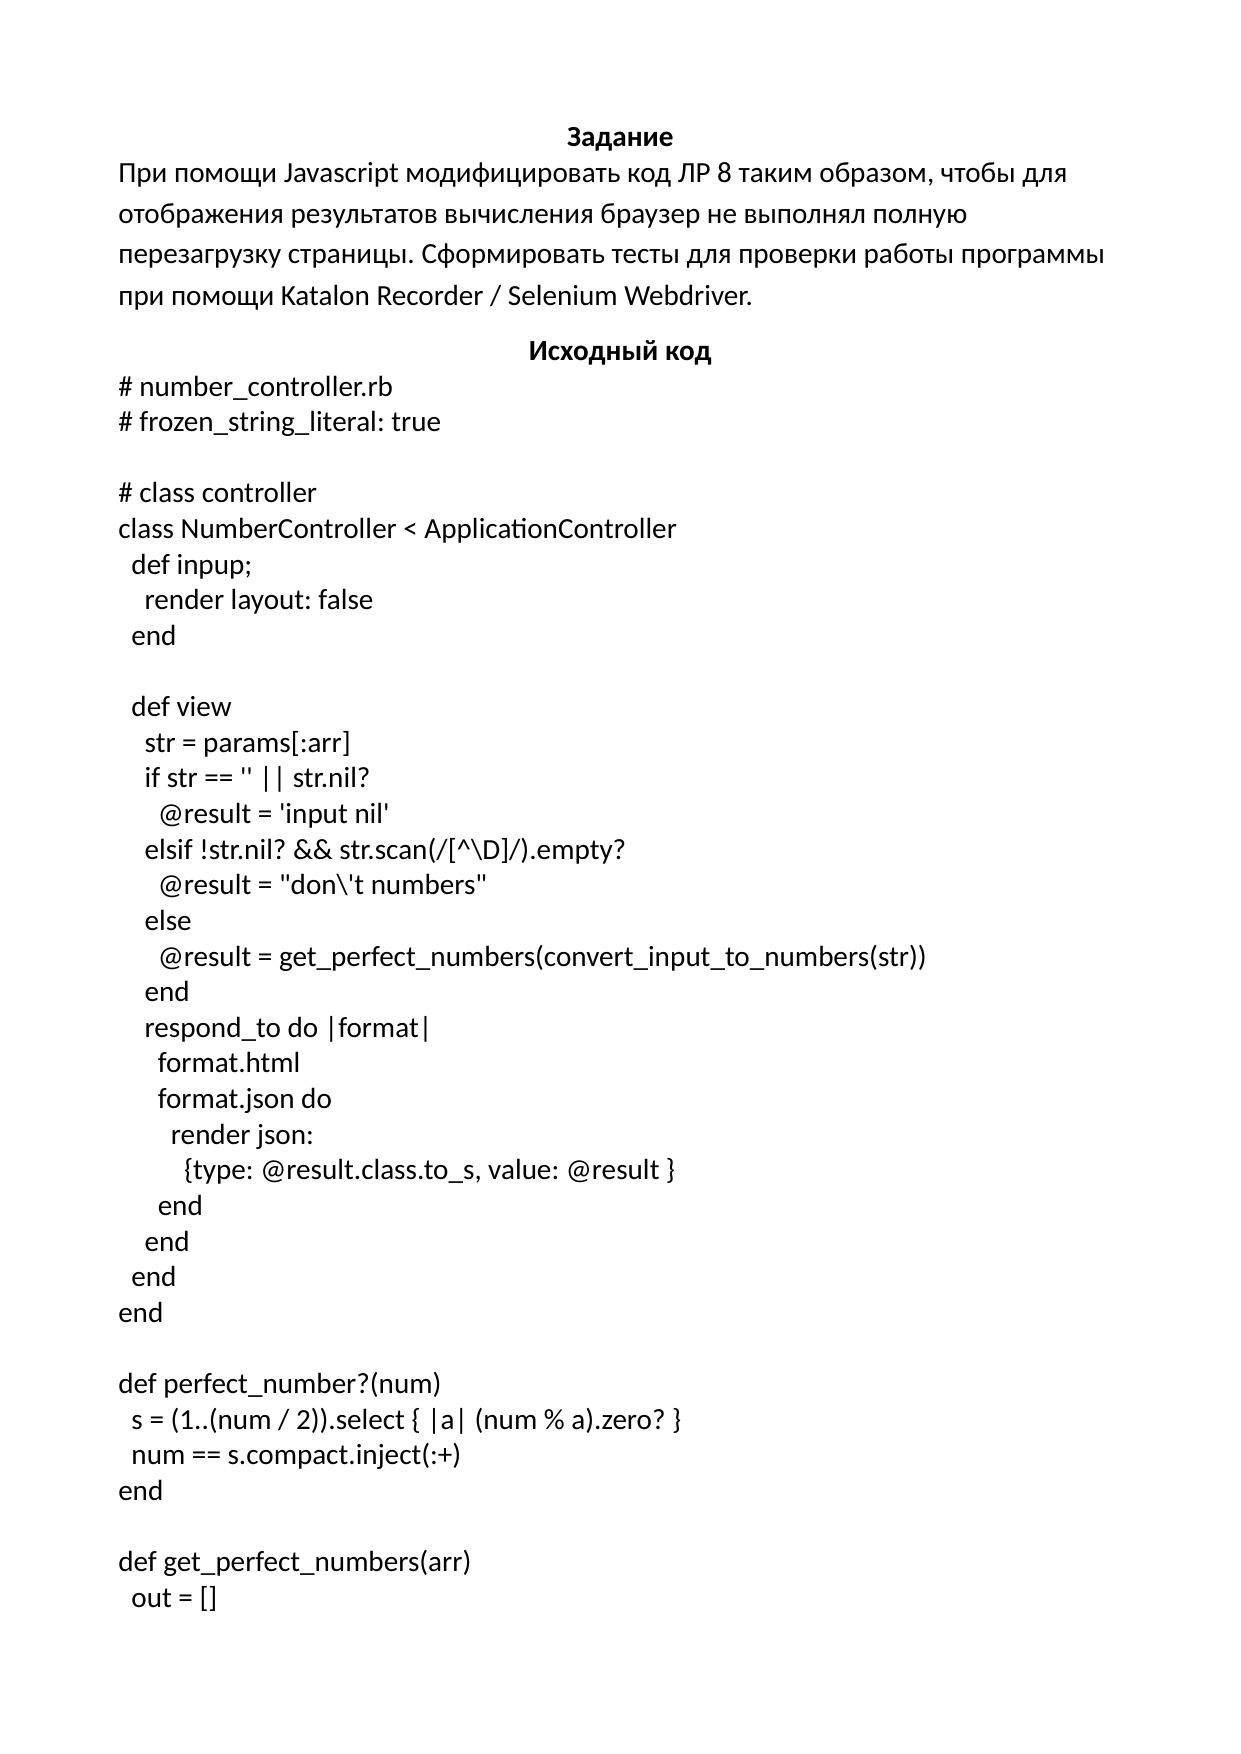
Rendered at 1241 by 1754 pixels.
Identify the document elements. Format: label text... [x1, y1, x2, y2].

text def inpup; [118, 546, 1122, 581]
text if str == '' || str.nil? [118, 759, 1122, 795]
text Исходный код [118, 332, 1122, 368]
text # class controller [118, 474, 1122, 510]
text s = (1..(num / 2)).select { |a| (num % a).zero? } [118, 1401, 1122, 1436]
text # frozen_string_literal: true [118, 403, 1122, 439]
text else [118, 902, 1122, 938]
text end [118, 1294, 1122, 1329]
text # number_controller.rb [118, 368, 1122, 403]
text respond_to do |format| [118, 1009, 1122, 1044]
text class NumberController < ApplicationController [118, 510, 1122, 546]
text end [118, 1187, 1122, 1223]
text @result = "don\'t numbers" [118, 866, 1122, 902]
text end [118, 1258, 1122, 1294]
text render layout: false [118, 581, 1122, 617]
text end [118, 973, 1122, 1009]
text def get_perfect_numbers(arr) [118, 1543, 1122, 1579]
text {type: @result.class.to_s, value: @result } [118, 1151, 1122, 1187]
text elsif !str.nil? && str.scan(/[^\D]/).empty? [118, 831, 1122, 866]
text end [118, 1223, 1122, 1258]
text def perfect_number?(num) [118, 1365, 1122, 1401]
text num == s.compact.inject(:+) [118, 1436, 1122, 1472]
text format.json do [118, 1080, 1122, 1116]
text Задание [118, 118, 1122, 154]
text def view [118, 688, 1122, 724]
text out = [] [118, 1579, 1122, 1614]
text render json: [118, 1116, 1122, 1151]
text end [118, 617, 1122, 653]
text При помощи Javascript модифицировать код ЛР 8 таким образом, чтобы для отображения результатов вычисления браузер не выполнял полную перезагрузку страницы. Сформировать тесты для проверки работы программы при помощи Katalon Recorder / Selenium Webdriver. [118, 154, 1122, 312]
text str = params[:arr] [118, 724, 1122, 759]
text format.html [118, 1044, 1122, 1080]
text end [118, 1472, 1122, 1508]
text @result = get_perfect_numbers(convert_input_to_numbers(str)) [118, 938, 1122, 973]
text @result = 'input nil' [118, 795, 1122, 831]
